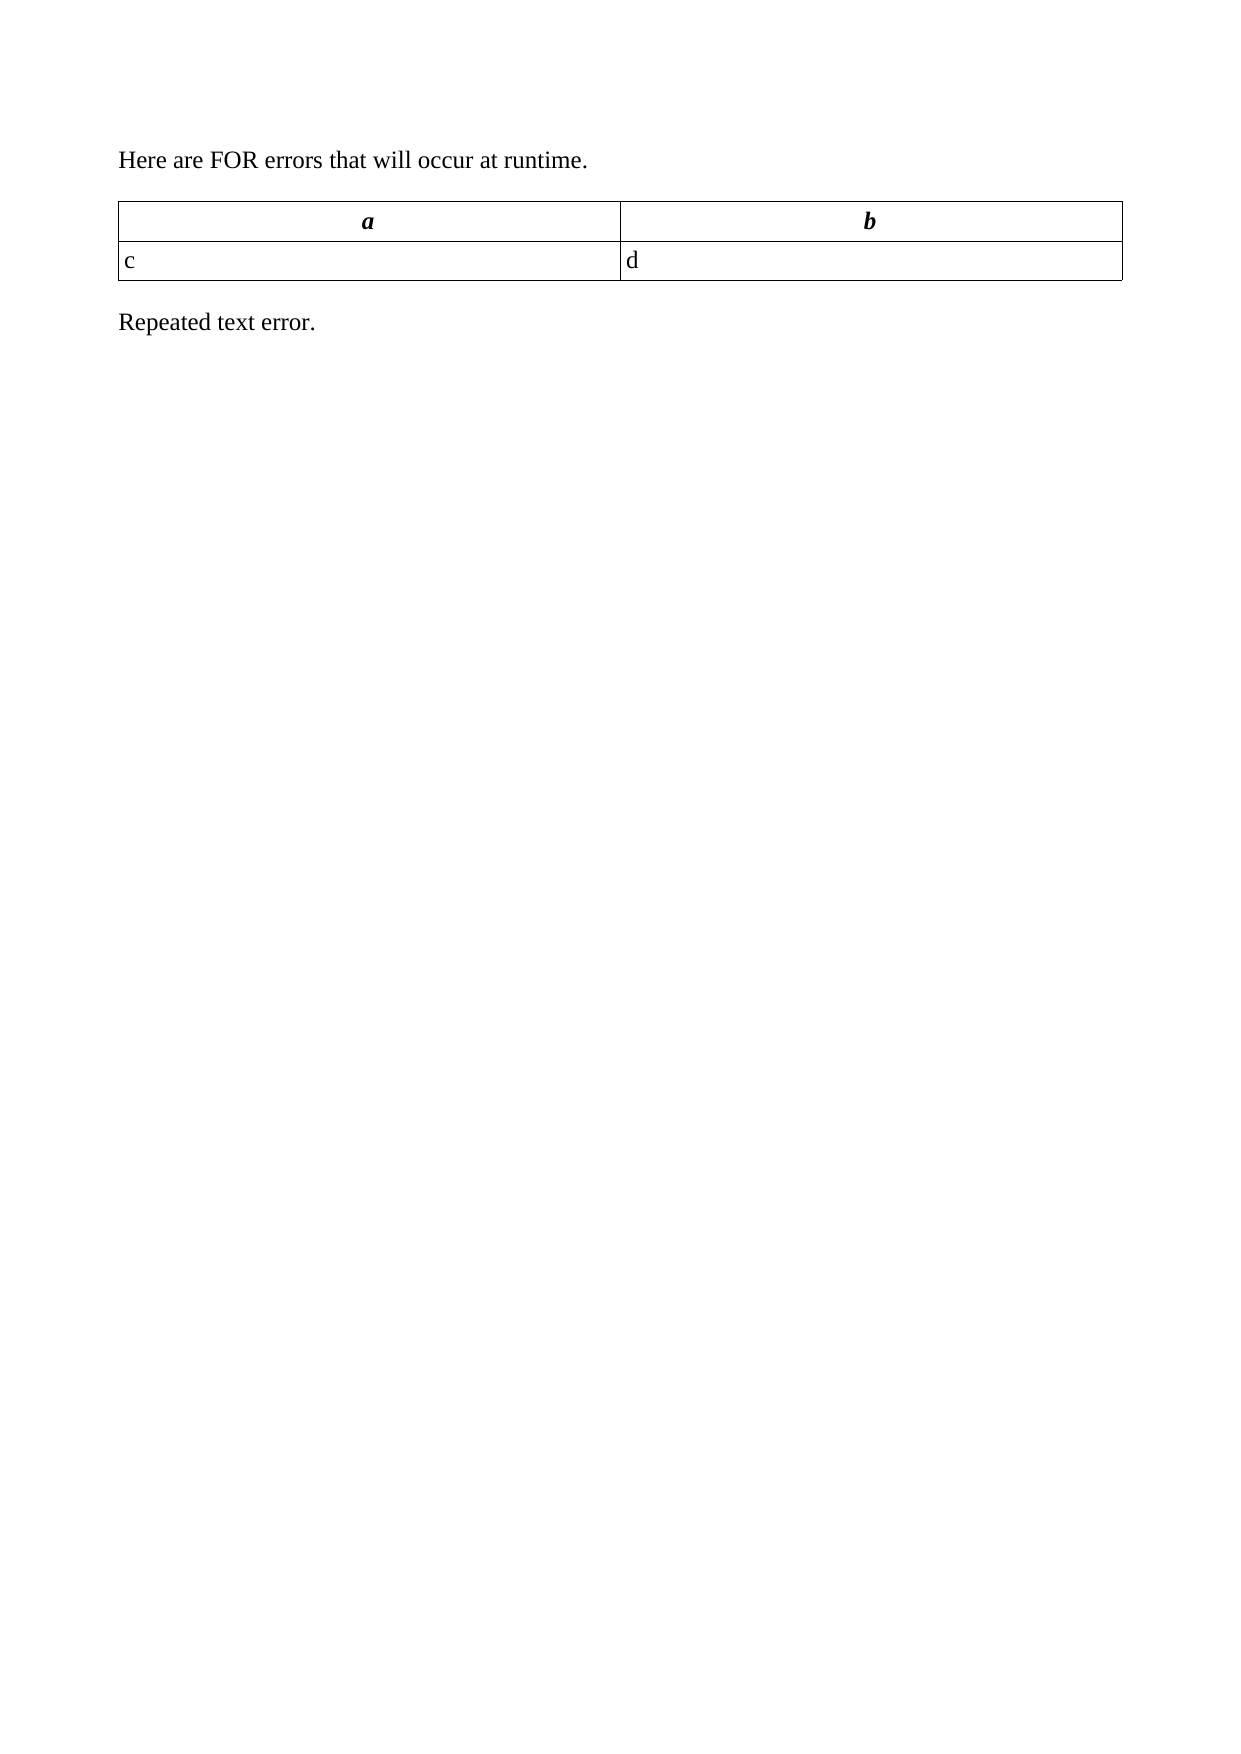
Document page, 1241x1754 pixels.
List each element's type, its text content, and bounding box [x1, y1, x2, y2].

table_cell d [621, 242, 1122, 280]
text Repeated text error. [118, 308, 1122, 335]
table_header a [119, 202, 620, 241]
table_header b [621, 202, 1122, 241]
text Here are FOR errors that will occur at runtime. [118, 146, 1122, 173]
table_cell c [119, 242, 620, 280]
